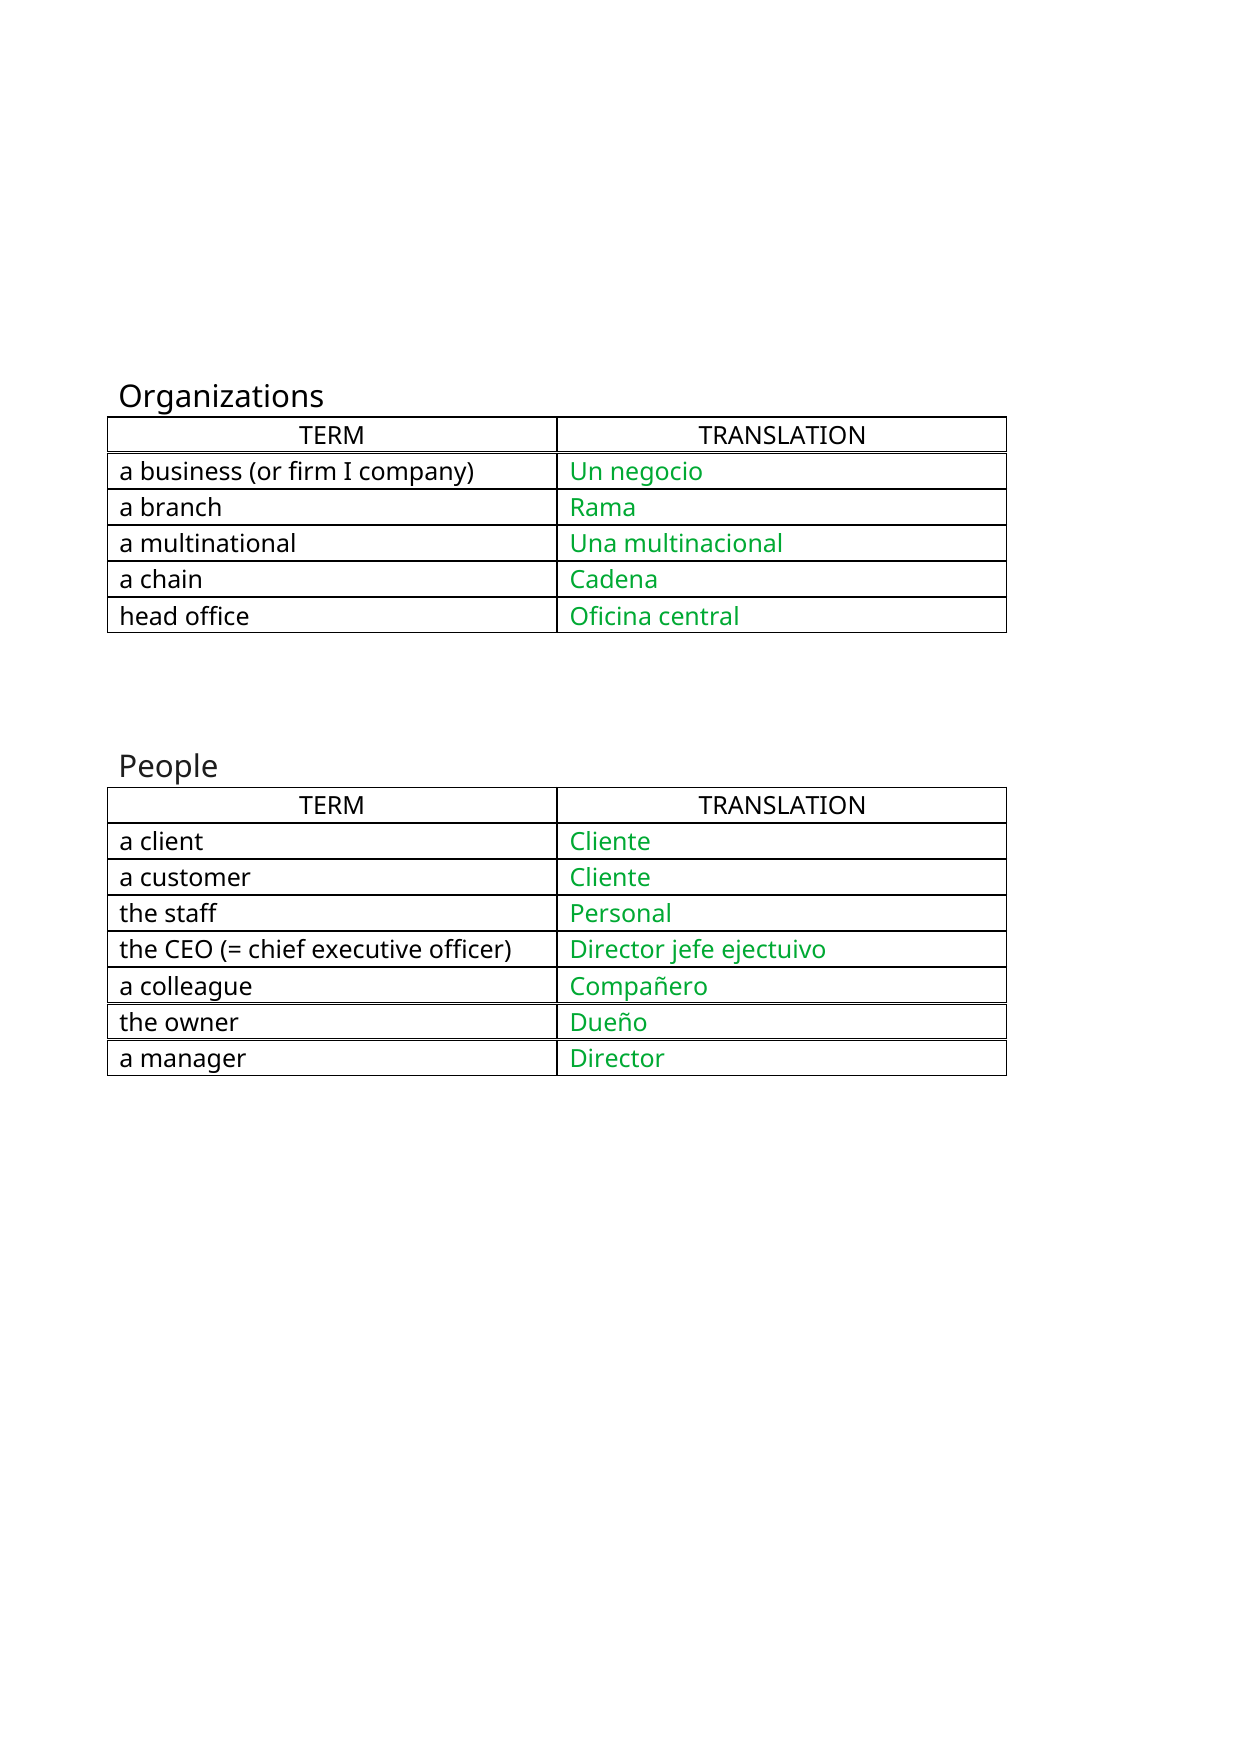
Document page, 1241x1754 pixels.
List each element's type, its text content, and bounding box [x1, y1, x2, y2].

table_cell Cadena [558, 562, 1006, 596]
table_header TRANSLATION [558, 788, 1006, 822]
table_cell Cliente [558, 824, 1006, 858]
table_cell a client [108, 824, 556, 858]
table_cell the staff [108, 896, 556, 930]
table_cell Compañero [558, 968, 1006, 1002]
table_cell Director [558, 1041, 1006, 1075]
table_cell Oficina central [558, 598, 1006, 632]
table_cell a multinational [108, 526, 556, 560]
text Organizations [118, 374, 1122, 416]
table_header TRANSLATION [558, 418, 1006, 451]
table_cell Director jefe ejectuivo [558, 932, 1006, 966]
table_cell Dueño [558, 1005, 1006, 1038]
table_cell a manager [108, 1041, 556, 1075]
table_cell a colleague [108, 968, 556, 1002]
table_cell Rama [558, 490, 1006, 524]
table_cell Cliente [558, 860, 1006, 894]
table_cell Personal [558, 896, 1006, 930]
text People [118, 744, 1122, 787]
table_cell Un negocio [558, 454, 1006, 488]
table_header TERM [108, 788, 556, 822]
table_cell Una multinacional [558, 526, 1006, 560]
table_cell head office [108, 598, 556, 632]
table_cell the owner [108, 1005, 556, 1038]
table_cell the CEO (= chief executive officer) [108, 932, 556, 966]
table_cell a business (or firm I company) [108, 454, 556, 488]
table_header TERM [108, 418, 556, 451]
table_cell a customer [108, 860, 556, 894]
table_cell a chain [108, 562, 556, 596]
table_cell a branch [108, 490, 556, 524]
